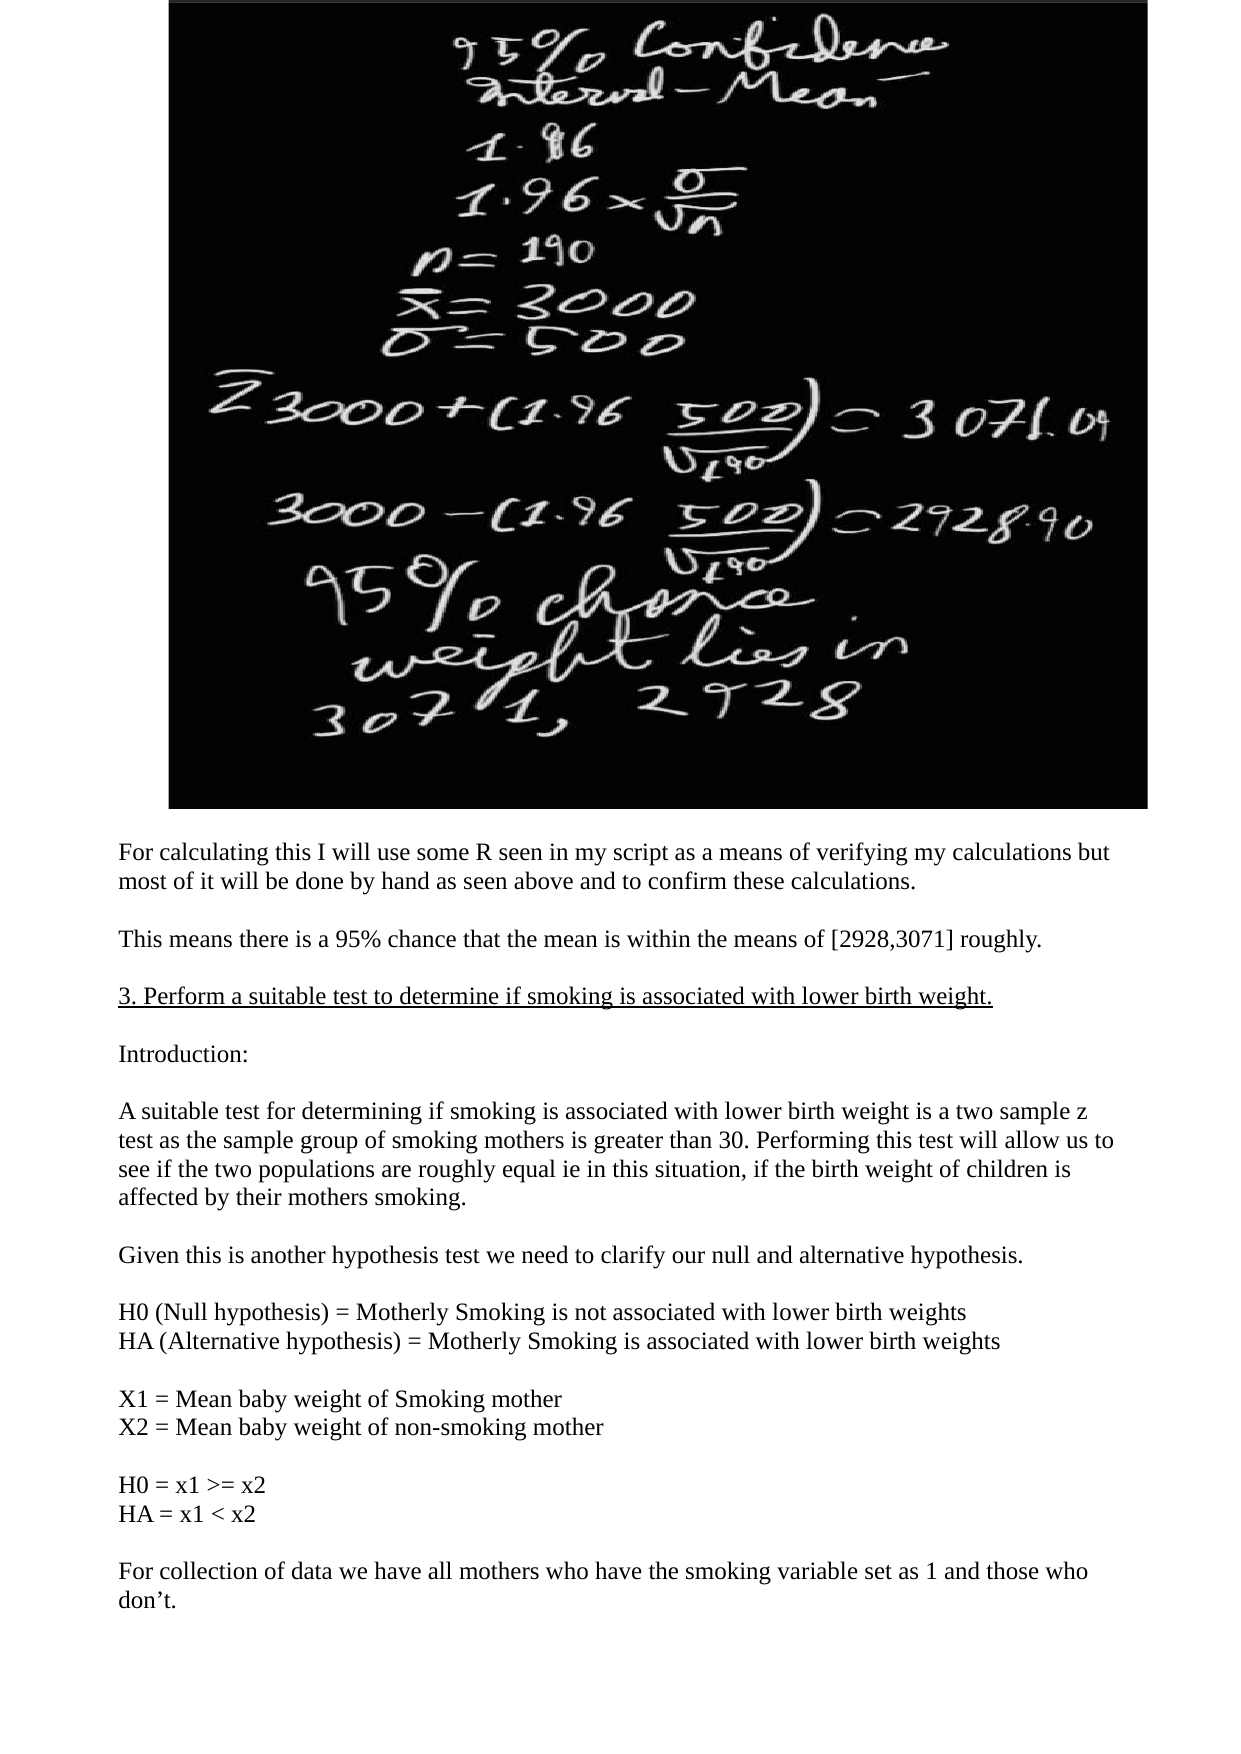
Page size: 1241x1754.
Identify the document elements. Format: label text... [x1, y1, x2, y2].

text Introduction: [118, 1039, 1122, 1067]
text For calculating this I will use some R seen in my script as a means of verifying my calculations but most of it will be done by hand as seen above and to confirm these calculations. [118, 837, 1122, 895]
text H0 = x1 >= x2 [118, 1470, 1122, 1499]
text A suitable test for determining if smoking is associated with lower birth weight is a two sample z test as the sample group of smoking mothers is greater than 30. Performing this test will allow us to see if the two populations are roughly equal ie in this situation, if the birth weight of children is affected by their mothers smoking. [118, 1096, 1122, 1211]
text For collection of data we have all mothers who have the smoking variable set as 1 and those who don’t. [118, 1556, 1122, 1614]
text HA = x1 < x2 [118, 1499, 1122, 1527]
text Given this is another hypothesis test we need to clarify our null and alternative hypothesis. [118, 1240, 1122, 1269]
text X2 = Mean baby weight of non-smoking mother [118, 1412, 1122, 1441]
text This means there is a 95% chance that the mean is within the means of [2928,3071] roughly. [118, 924, 1122, 952]
picture [168, 0, 1148, 809]
text X1 = Mean baby weight of Smoking mother [118, 1384, 1122, 1412]
text HA (Alternative hypothesis) = Motherly Smoking is associated with lower birth weights [118, 1326, 1122, 1355]
text H0 (Null hypothesis) = Motherly Smoking is not associated with lower birth weights [118, 1297, 1122, 1326]
text 3. Perform a suitable test to determine if smoking is associated with lower birth weight. [118, 981, 1122, 1010]
